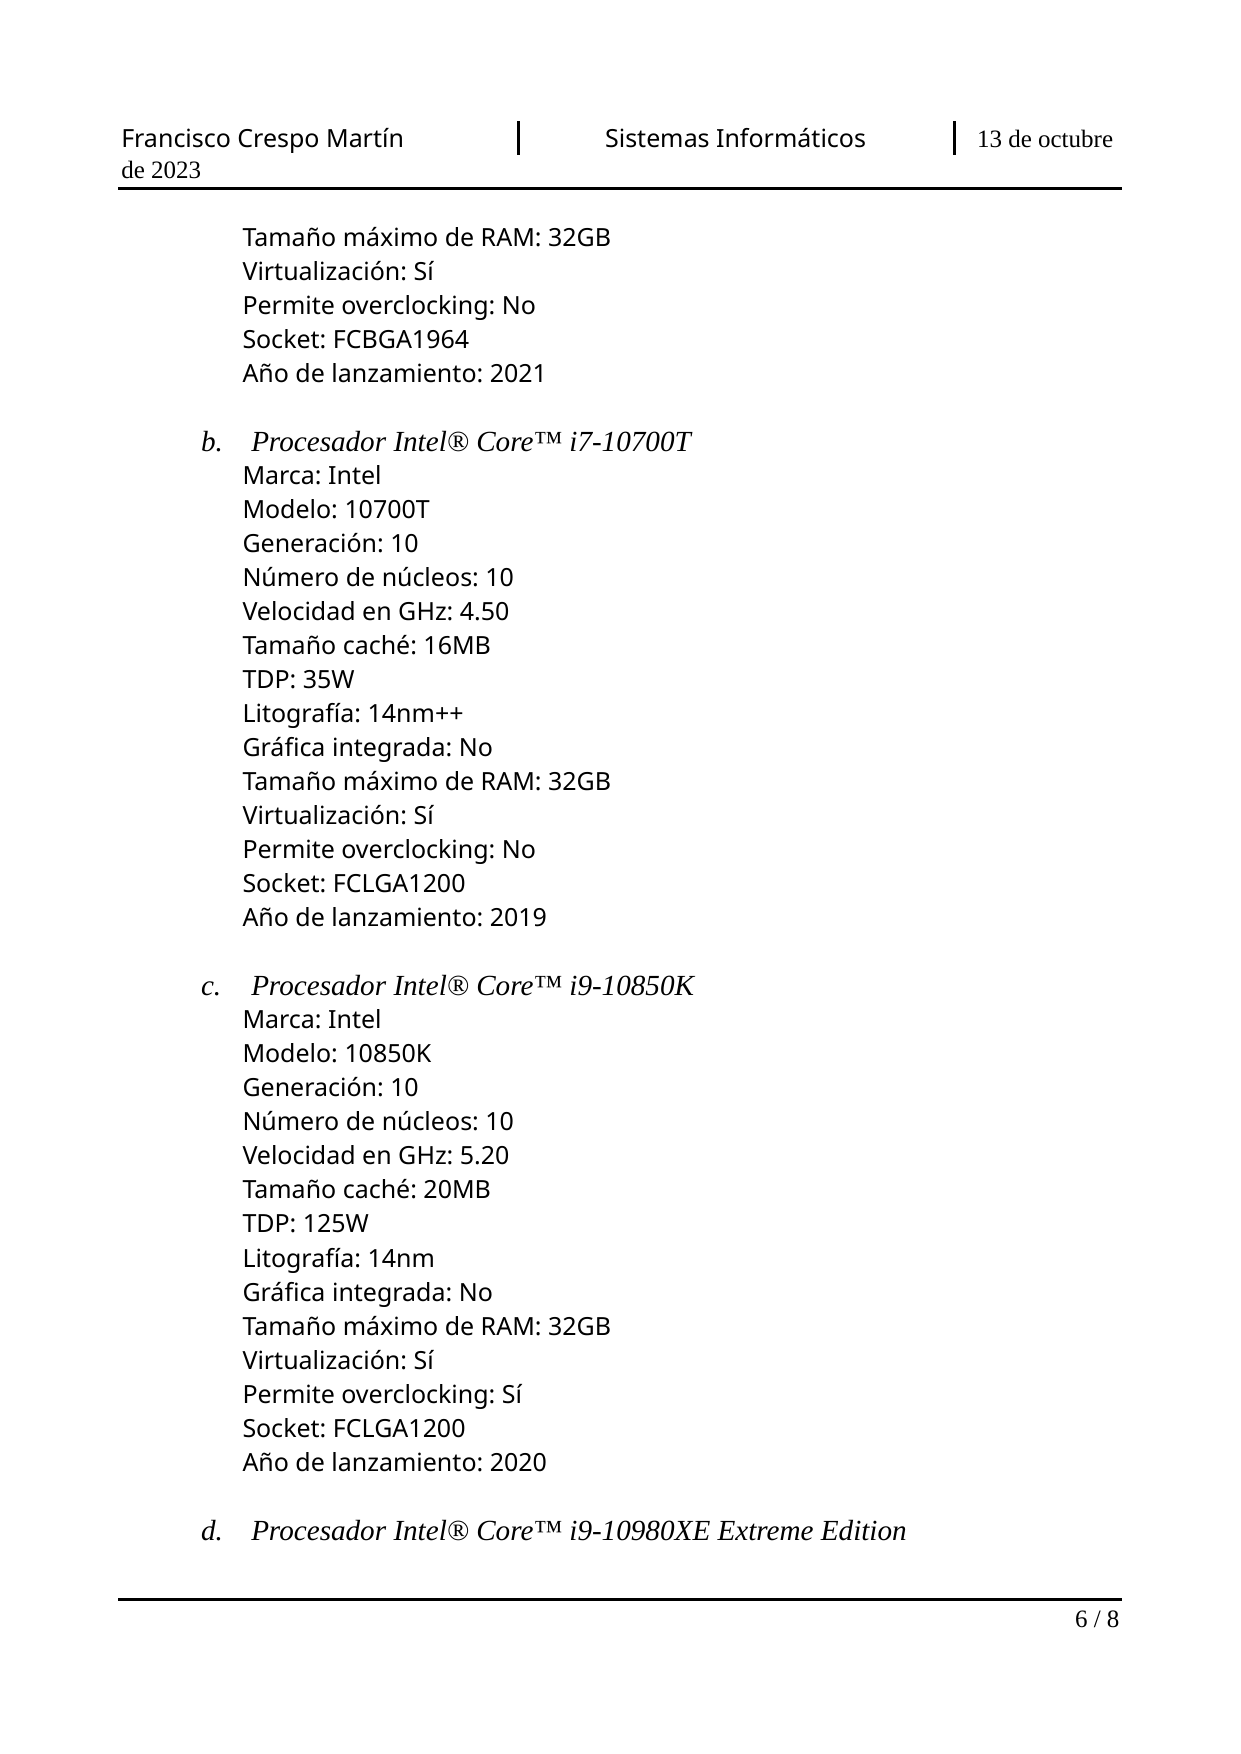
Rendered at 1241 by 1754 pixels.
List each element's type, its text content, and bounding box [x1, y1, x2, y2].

subtitle Socket: FCBGA1964 [242, 322, 1122, 356]
subtitle Procesador Intel® Core™ i9-10850K [177, 968, 1122, 1002]
subtitle Procesador Intel® Core™ i9-10980XE Extreme Edition [177, 1513, 1122, 1546]
subtitle Socket: FCLGA1200 [242, 1411, 1122, 1444]
subtitle Modelo: 10850K [242, 1036, 1122, 1070]
subtitle Procesador Intel® Core™ i7-10700T [177, 424, 1122, 457]
subtitle TDP: 125W [242, 1206, 1122, 1240]
subtitle Permite overclocking: No [242, 832, 1122, 866]
subtitle Tamaño máximo de RAM: 32GB [242, 764, 1122, 798]
subtitle Virtualización: Sí [242, 1342, 1122, 1376]
subtitle Permite overclocking: Sí [242, 1376, 1122, 1411]
subtitle Año de lanzamiento: 2019 [242, 900, 1122, 934]
subtitle Socket: FCLGA1200 [242, 866, 1122, 900]
subtitle Virtualización: Sí [242, 798, 1122, 832]
subtitle Velocidad en GHz: 4.50 [242, 593, 1122, 628]
subtitle Permite overclocking: No [242, 287, 1122, 322]
subtitle TDP: 35W [242, 662, 1122, 696]
subtitle Tamaño máximo de RAM: 32GB [242, 1308, 1122, 1342]
subtitle Año de lanzamiento: 2021 [242, 356, 1122, 390]
subtitle Generación: 10 [242, 525, 1122, 559]
subtitle Modelo: 10700T [242, 491, 1122, 525]
subtitle Número de núcleos: 10 [242, 559, 1122, 593]
subtitle Gráfica integrada: No [242, 1274, 1122, 1308]
subtitle Año de lanzamiento: 2020 [242, 1444, 1122, 1479]
subtitle Tamaño máximo de RAM: 32GB [242, 219, 1122, 253]
subtitle Tamaño caché: 16MB [242, 628, 1122, 662]
subtitle Marca: Intel [242, 1002, 1122, 1036]
subtitle Marca: Intel [242, 457, 1122, 491]
subtitle Gráfica integrada: No [242, 730, 1122, 764]
subtitle Litografía: 14nm [242, 1240, 1122, 1274]
subtitle Tamaño caché: 20MB [242, 1172, 1122, 1206]
subtitle Generación: 10 [242, 1070, 1122, 1104]
subtitle Virtualización: Sí [242, 253, 1122, 287]
subtitle Litografía: 14nm++ [242, 696, 1122, 730]
subtitle Número de núcleos: 10 [242, 1104, 1122, 1138]
subtitle Velocidad en GHz: 5.20 [242, 1138, 1122, 1172]
